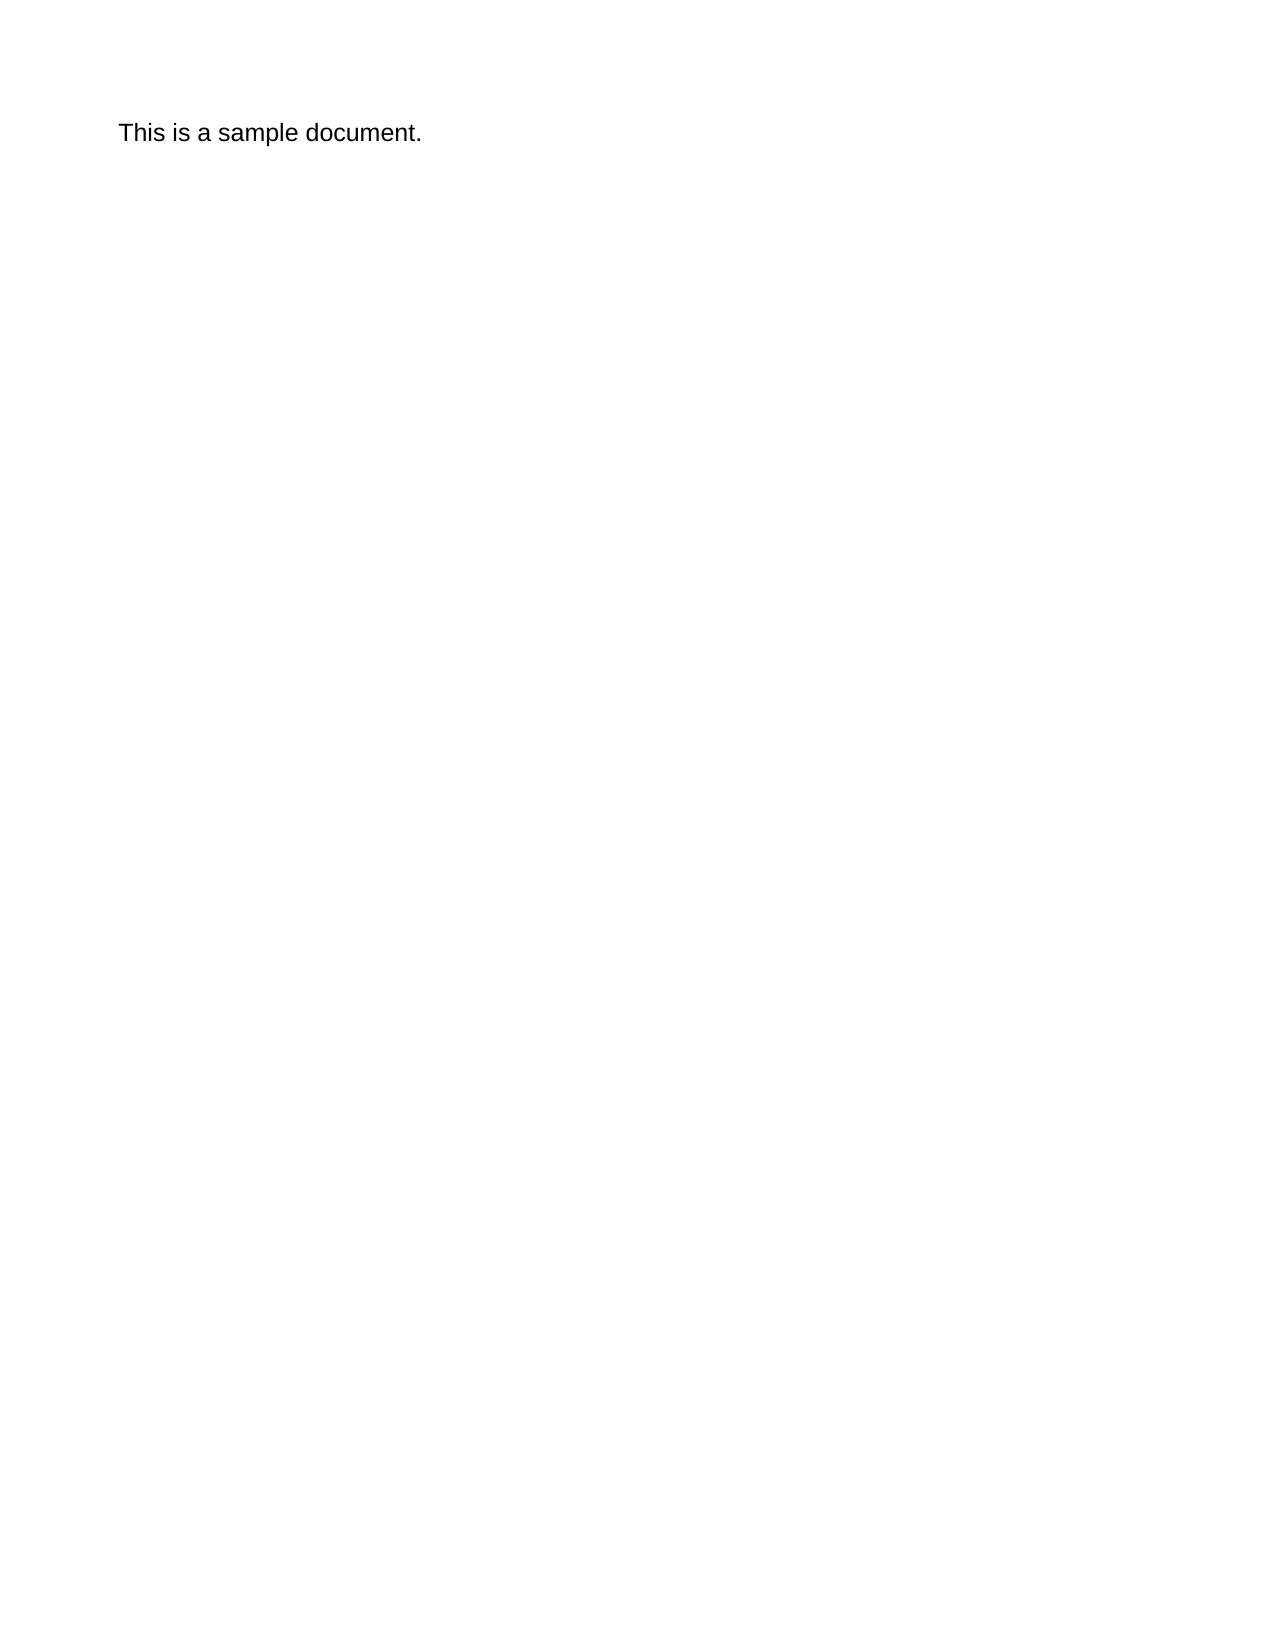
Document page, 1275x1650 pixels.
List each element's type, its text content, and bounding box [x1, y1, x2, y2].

text This is a sample document. [118, 118, 1157, 147]
